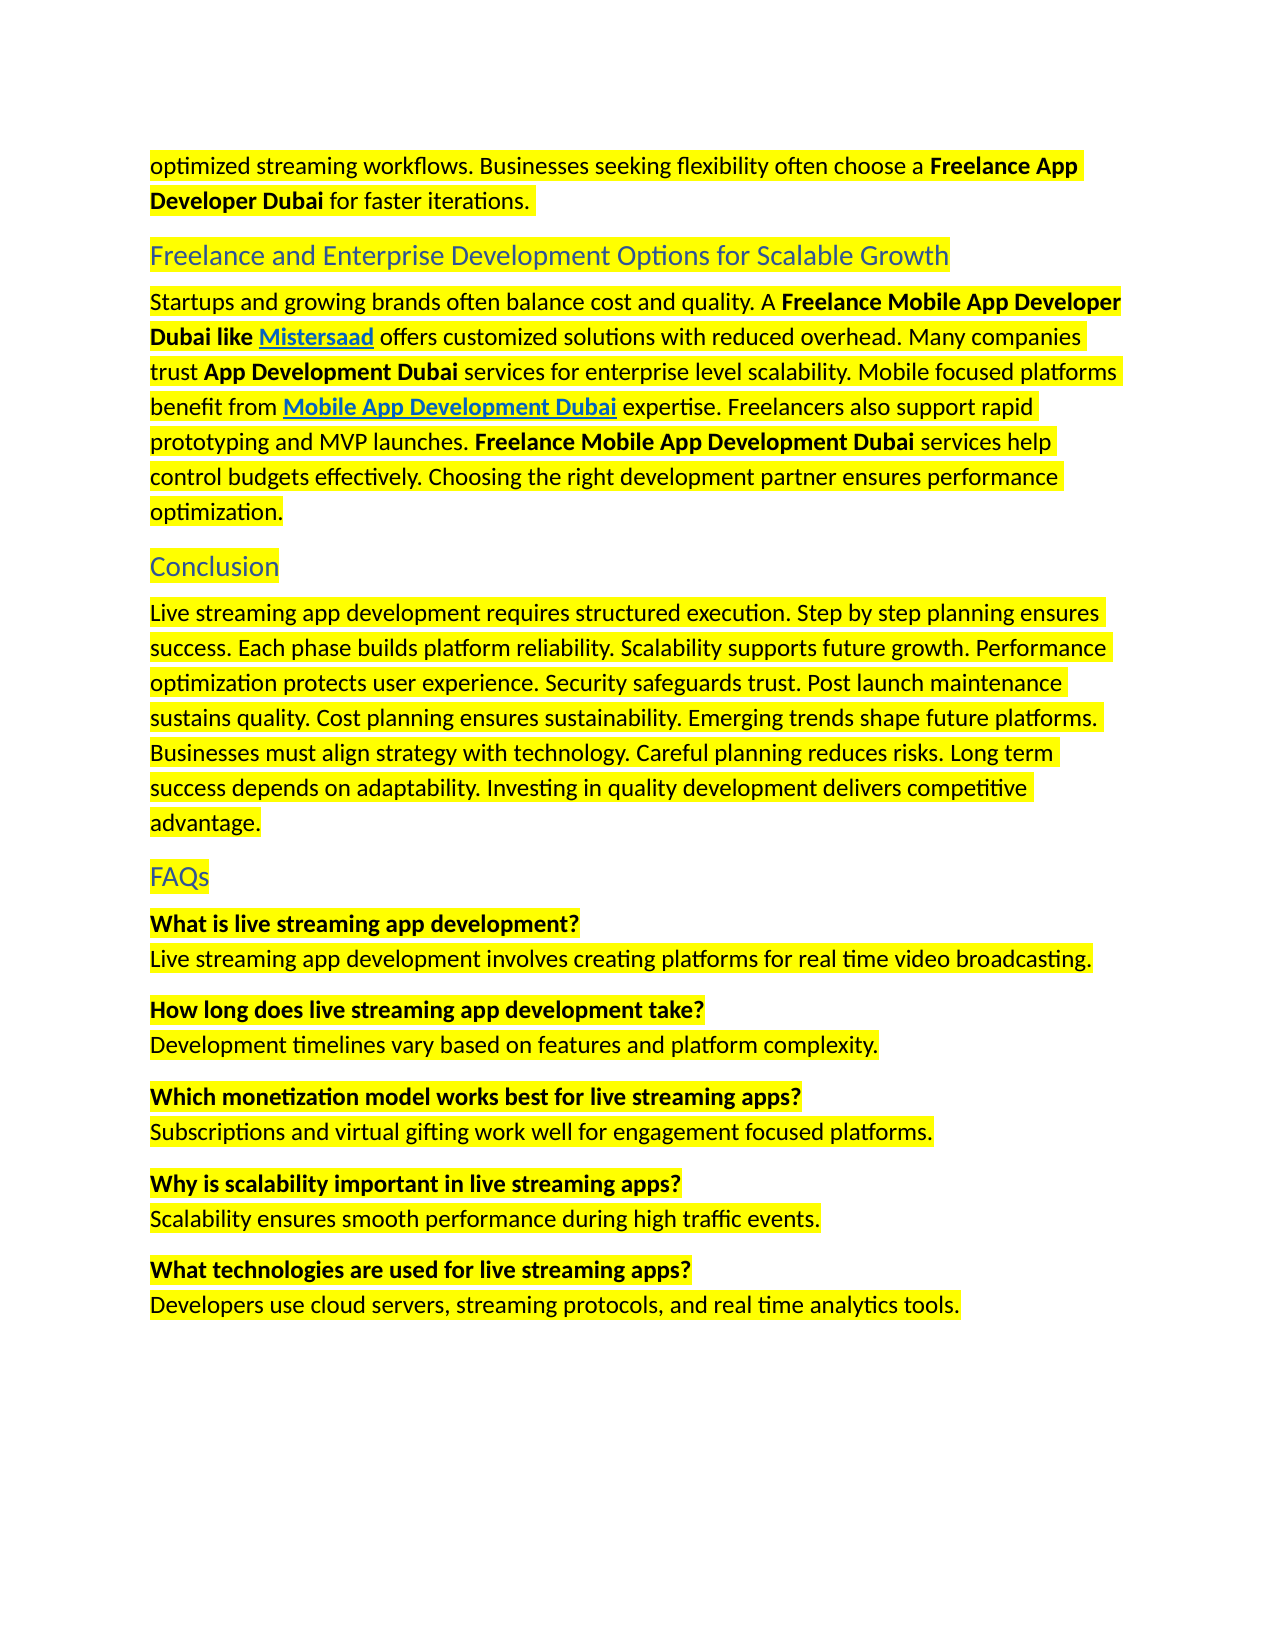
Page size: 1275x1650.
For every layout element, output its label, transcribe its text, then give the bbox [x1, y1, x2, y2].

text Why is scalability important in live streaming apps? Scalability ensures smooth performance during high traffic events. [150, 1168, 1125, 1233]
subtitle FAQs [150, 858, 1125, 894]
text optimized streaming workflows. Businesses seeking flexibility often choose a Freelance App Developer Dubai for faster iterations. [150, 150, 1125, 216]
text Live streaming app development requires structured execution. Step by step planning ensures success. Each phase builds platform reliability. Scalability supports future growth. Performance optimization protects user experience. Security safeguards trust. Post launch maintenance sustains quality. Cost planning ensures sustainability. Emerging trends shape future platforms. Businesses must align strategy with technology. Careful planning reduces risks. Long term success depends on adaptability. Investing in quality development delivers competitive advantage. [150, 597, 1125, 837]
text How long does live streaming app development take? Development timelines vary based on features and platform complexity. [150, 994, 1125, 1060]
text Which monetization model works best for live streaming apps? Subscriptions and virtual gifting work well for engagement focused platforms. [150, 1081, 1125, 1147]
subtitle Freelance and Enterprise Development Options for Scalable Growth [150, 237, 1125, 272]
text What technologies are used for live streaming apps? Developers use cloud servers, streaming protocols, and real time analytics tools. [150, 1254, 1125, 1320]
text Startups and growing brands often balance cost and quality. A Freelance Mobile App Developer Dubai like Mistersaad offers customized solutions with reduced overhead. Many companies trust App Development Dubai services for enterprise level scalability. Mobile focused platforms benefit from Mobile App Development Dubai expertise. Freelancers also support rapid prototyping and MVP launches. Freelance Mobile App Development Dubai services help control budgets effectively. Choosing the right development partner ensures performance optimization. [150, 286, 1125, 526]
subtitle Conclusion [150, 548, 1125, 583]
text What is live streaming app development? Live streaming app development involves creating platforms for real time video broadcasting. [150, 908, 1125, 973]
